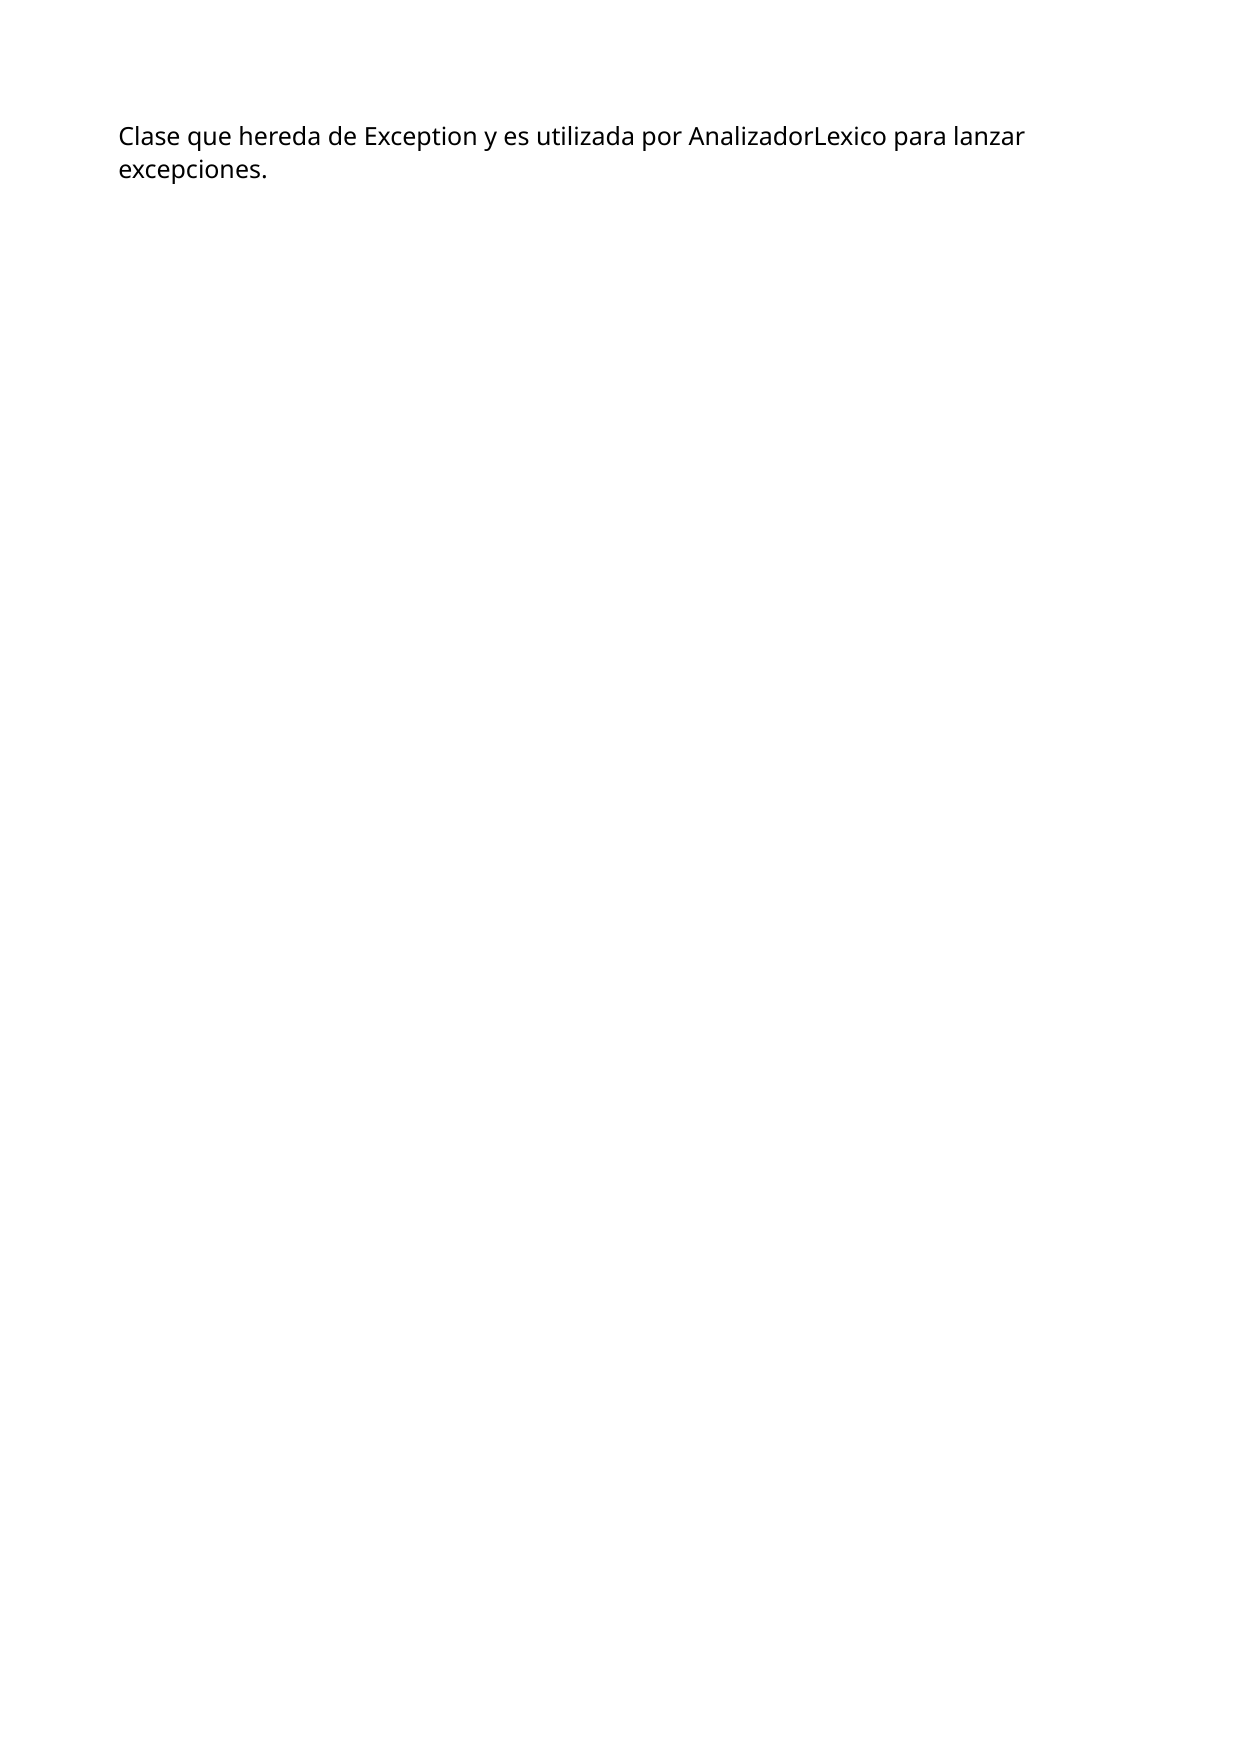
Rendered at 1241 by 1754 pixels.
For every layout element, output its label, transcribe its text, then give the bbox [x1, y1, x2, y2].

text Clase que hereda de Exception y es utilizada por AnalizadorLexico para lanzar excepciones. [118, 118, 1122, 186]
